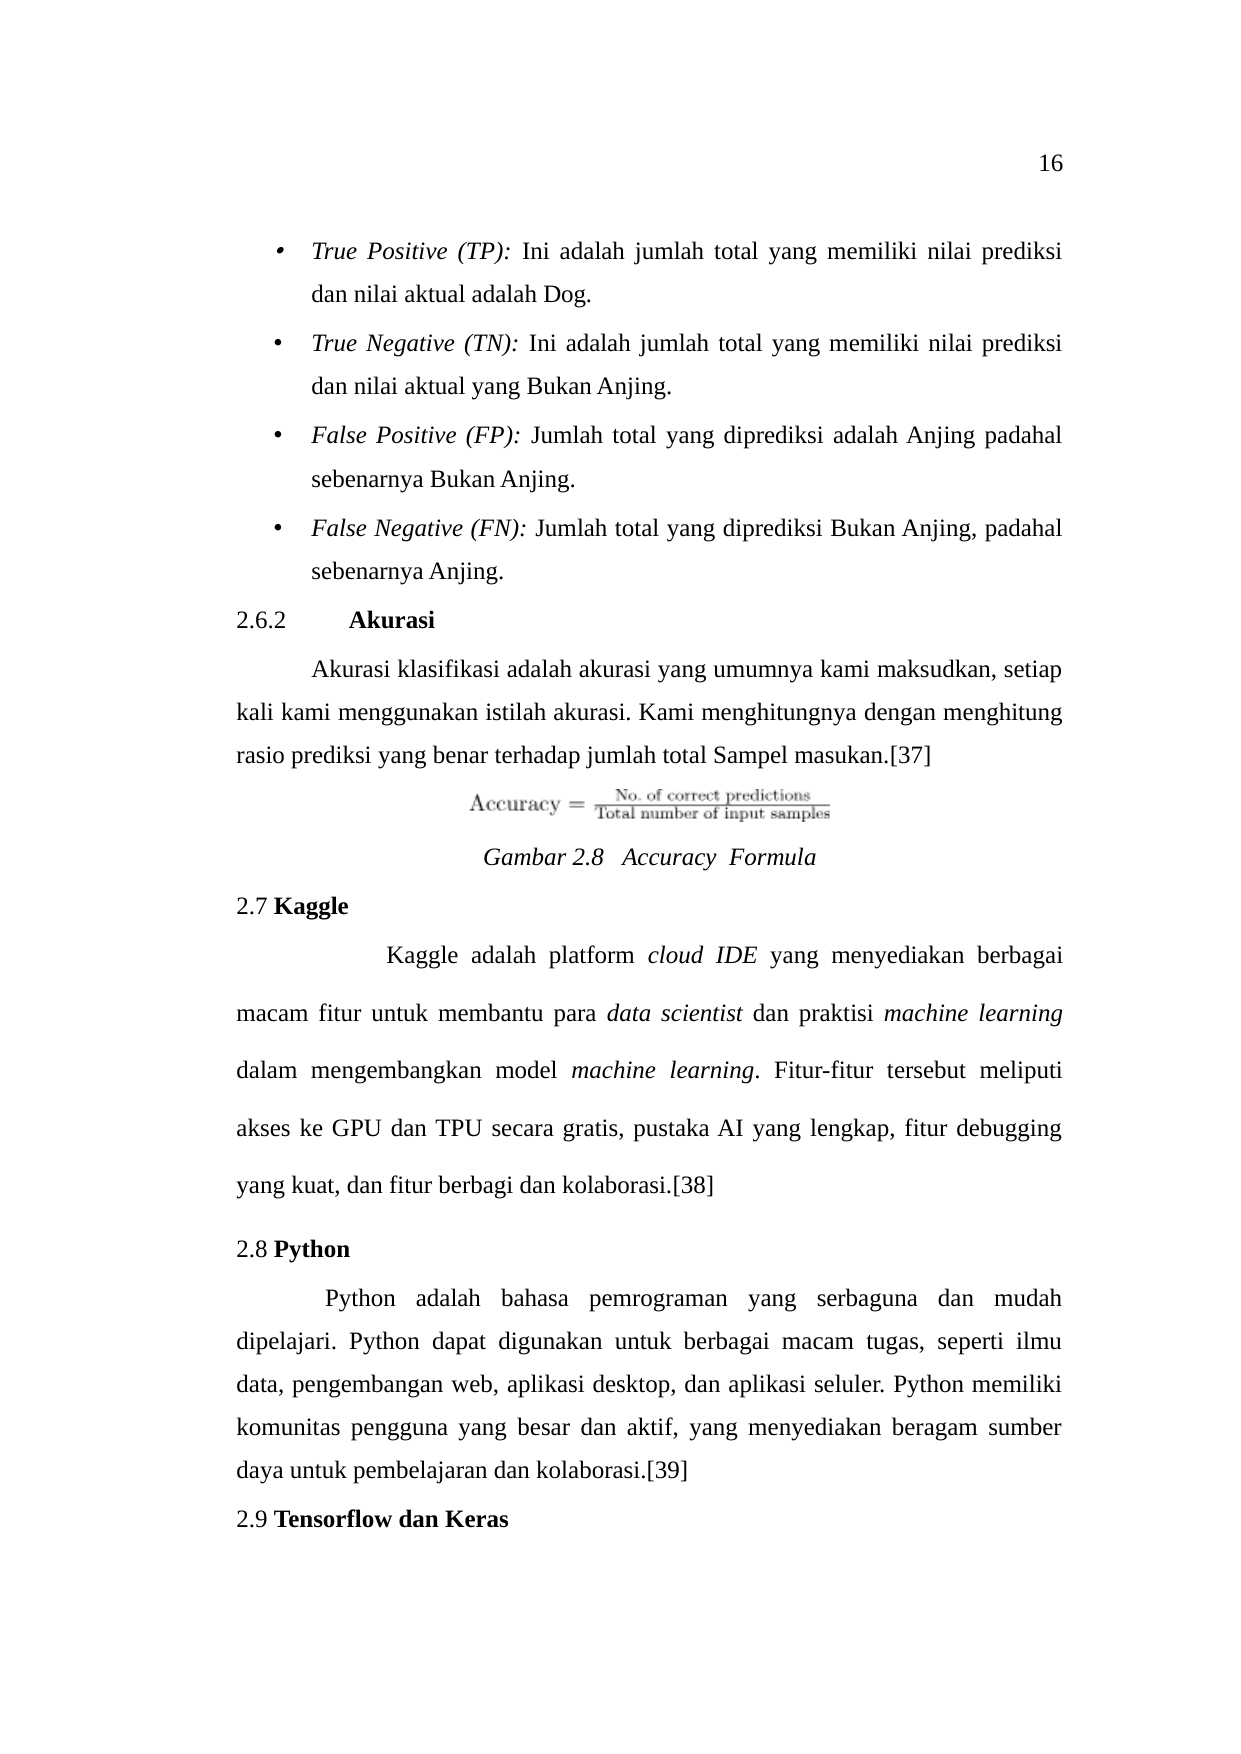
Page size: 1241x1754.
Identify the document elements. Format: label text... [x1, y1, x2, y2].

text Kaggle adalah platform cloud IDE yang menyediakan berbagai macam fitur untuk membantu para data scientist dan praktisi machine learning dalam mengembangkan model machine learning. Fitur-fitur tersebut meliputi akses ke GPU dan TPU secara gratis, pustaka AI yang lengkap, fitur debugging yang kuat, dan fitur berbagi dan kolaborasi.[38] [236, 941, 1063, 1199]
list False Negative (FN): Jumlah total yang diprediksi Bukan Anjing, padahal sebenarnya Anjing. [274, 513, 1063, 584]
list Python [236, 1234, 1063, 1263]
text Python adalah bahasa pemrograman yang serbaguna dan mudah dipelajari. Python dapat digunakan untuk berbagai macam tugas, seperti ilmu data, pengembangan web, aplikasi desktop, dan aplikasi seluler. Python memiliki komunitas pengguna yang besar dan aktif, yang menyediakan beragam sumber daya untuk pembelajaran dan kolaborasi.[39] [236, 1283, 1063, 1484]
list Tensorflow dan Keras [236, 1504, 1063, 1533]
list True Positive (TP): Ini adalah jumlah total yang memiliki nilai prediksi dan nilai aktual adalah Dog. [274, 236, 1063, 308]
list Akurasi klasifikasi adalah akurasi yang umumnya kami maksudkan, setiap kali kami menggunakan istilah akurasi. Kami menghitungnya dengan menghitung rasio prediksi yang benar terhadap jumlah total Sampel masukan.[37] [236, 654, 1063, 769]
list Akurasi [236, 605, 1063, 634]
list False Positive (FP): Jumlah total yang diprediksi adalah Anjing padahal sebenarnya Bukan Anjing. [274, 421, 1063, 492]
picture [469, 789, 830, 822]
list True Negative (TN): Ini adalah jumlah total yang memiliki nilai prediksi dan nilai aktual yang Bukan Anjing. [274, 328, 1063, 400]
list Kaggle [236, 891, 1063, 920]
text Gambar 2.8 Accuracy Formula [236, 842, 1063, 871]
